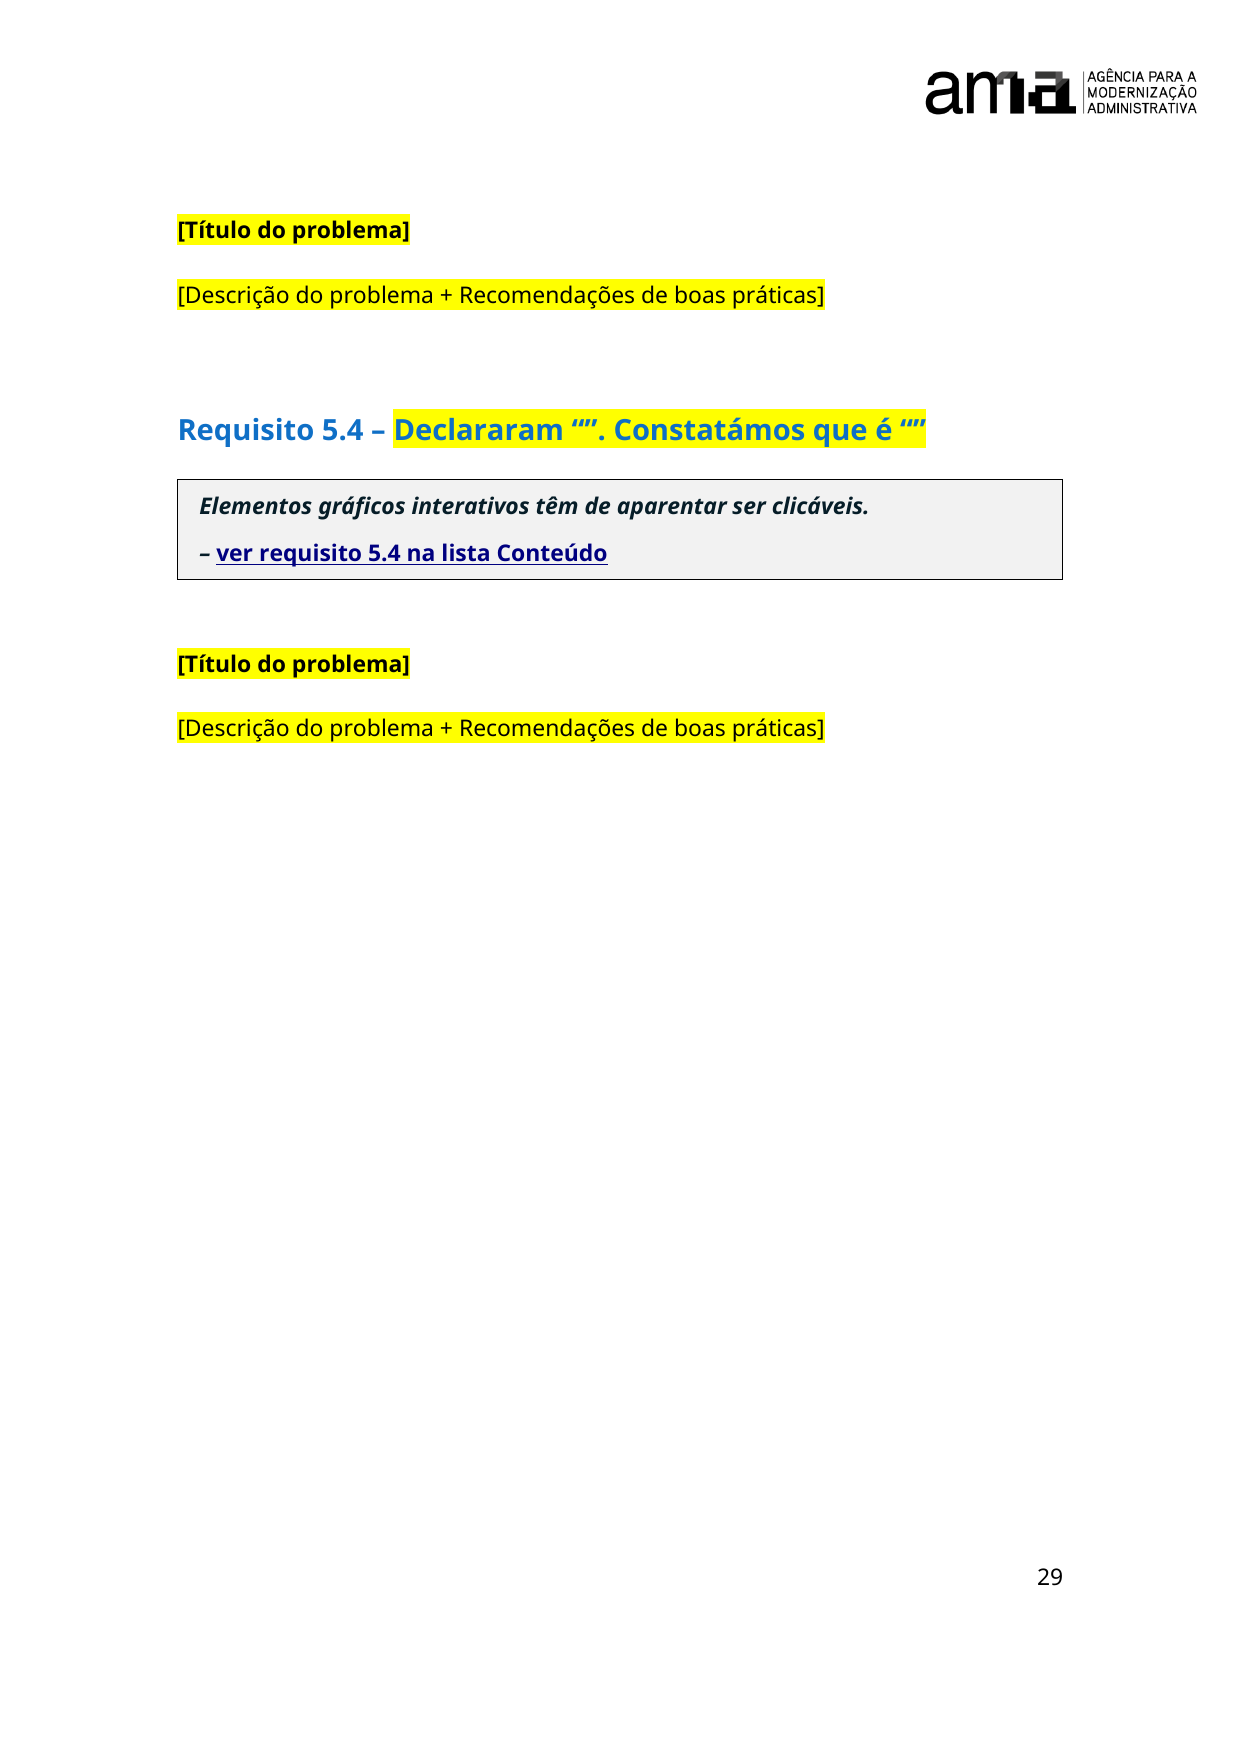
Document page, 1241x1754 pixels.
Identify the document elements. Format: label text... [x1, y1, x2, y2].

text [Título do problema] [177, 214, 1063, 245]
text [Descrição do problema + Recomendações de boas práticas] [177, 279, 1063, 310]
subtitle Requisito 5.4 – Declararam “”. Constatámos que é “” [177, 409, 1063, 448]
text [Título do problema] [177, 647, 1063, 679]
text [Descrição do problema + Recomendações de boas práticas] [177, 712, 1063, 743]
text Elementos gráficos interativos têm de aparentar ser clicáveis. – ver requisito 5.4 na lista Conteúdo [178, 480, 1062, 579]
